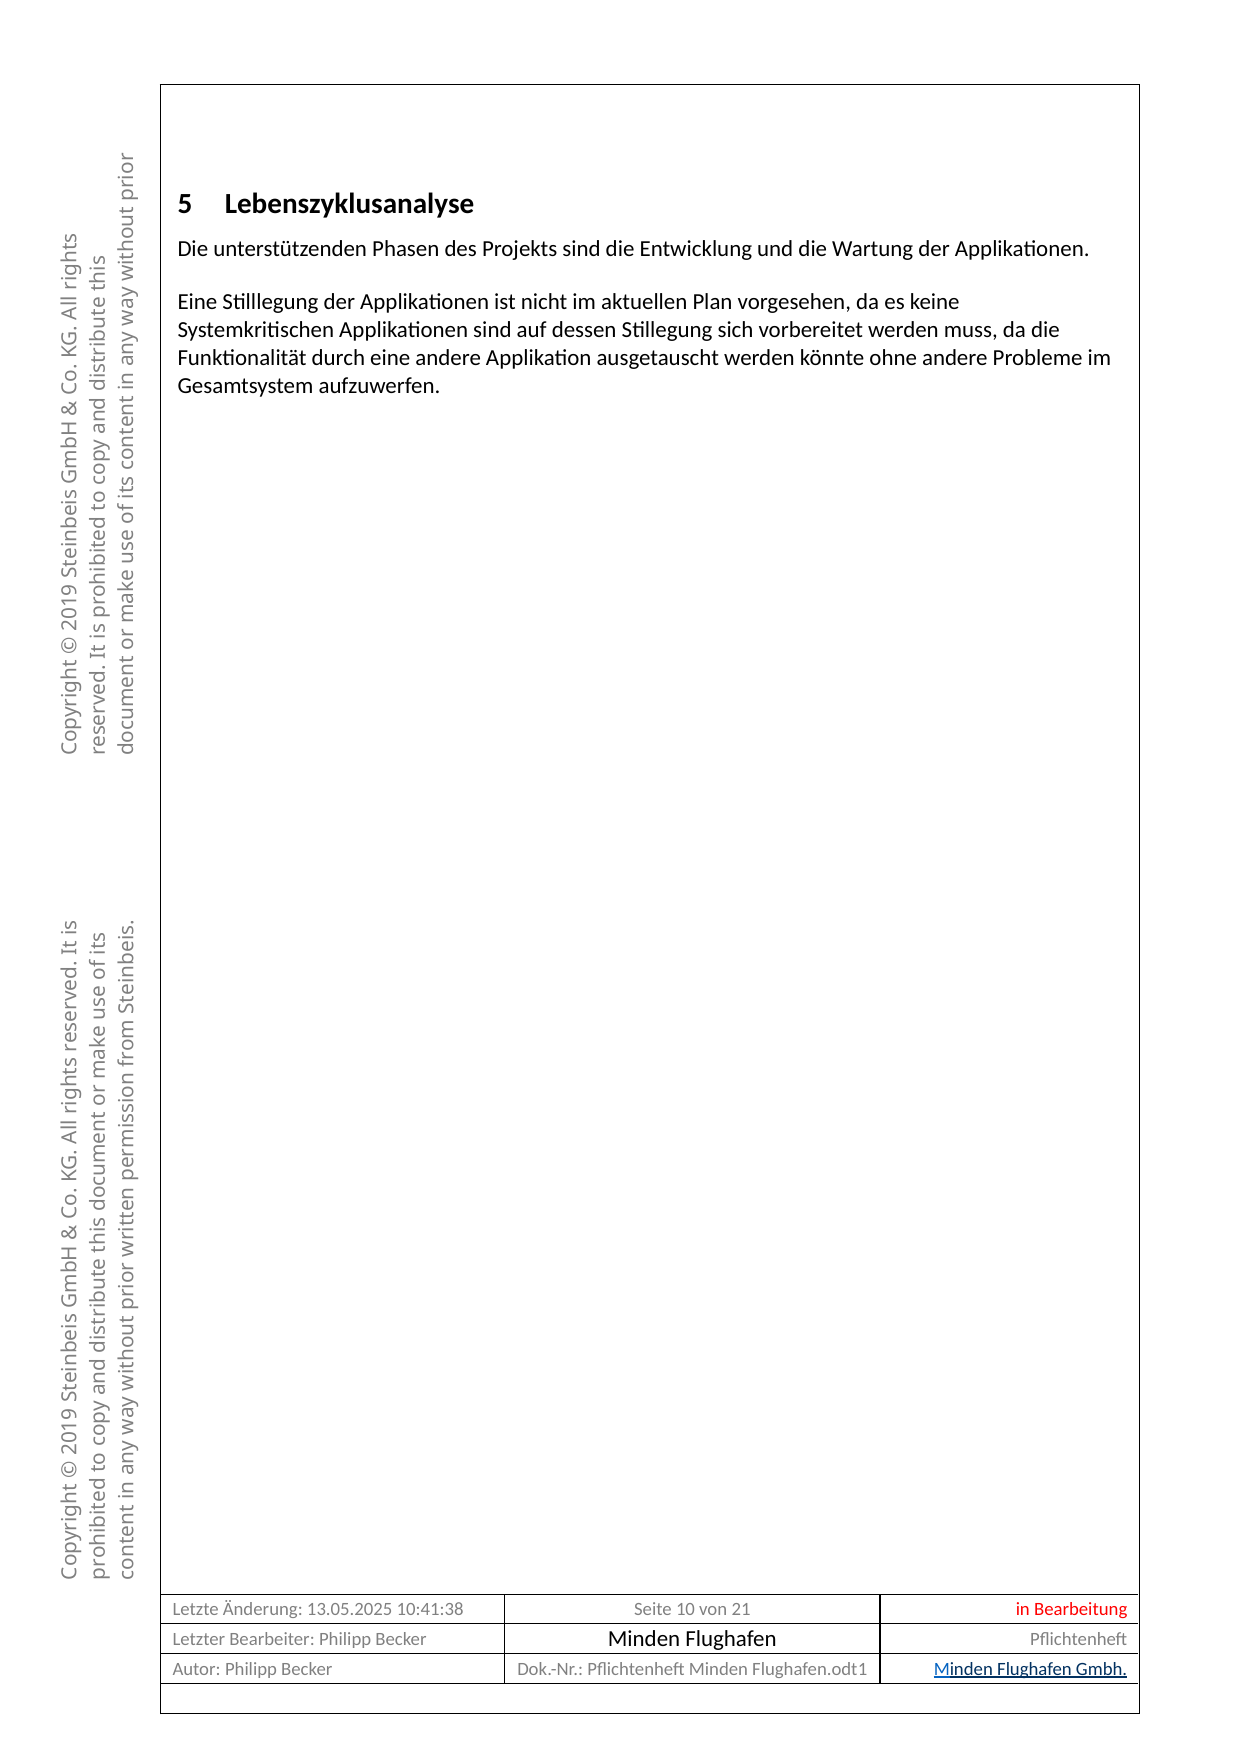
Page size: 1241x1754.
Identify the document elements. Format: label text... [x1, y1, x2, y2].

subtitle Lebenszyklusanalyse [177, 186, 1122, 221]
text Die unterstützenden Phasen des Projekts sind die Entwicklung und die Wartung der Applikationen. [177, 234, 1122, 262]
text Eine Stilllegung der Applikationen ist nicht im aktuellen Plan vorgesehen, da es keine Systemkritischen Applikationen sind auf dessen Stillegung sich vorbereitet werden muss, da die Funktionalität durch eine andere Applikation ausgetauscht werden könnte ohne andere Probleme im Gesamtsystem aufzuwerfen. [177, 287, 1122, 399]
